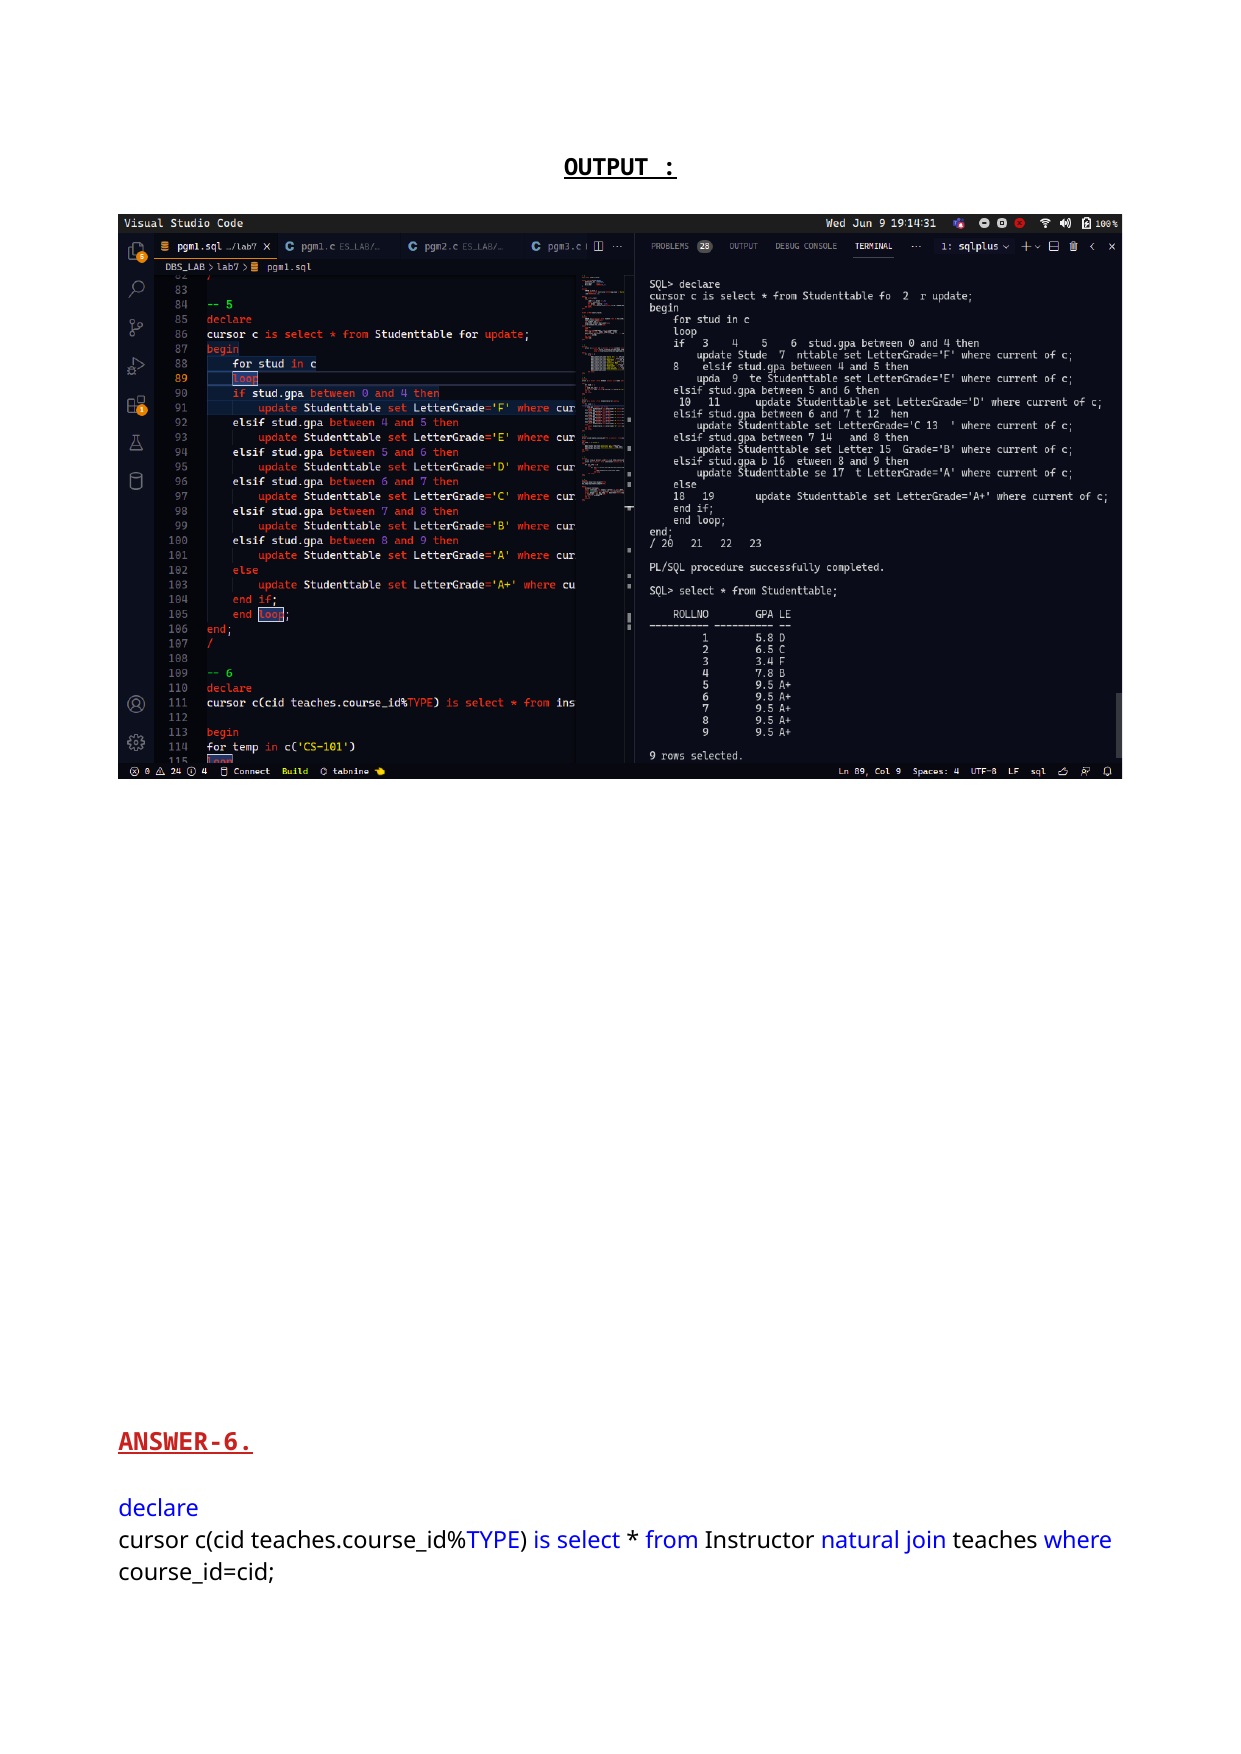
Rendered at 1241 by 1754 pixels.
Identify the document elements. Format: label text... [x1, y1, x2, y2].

text declare [118, 1492, 1122, 1524]
text OUTPUT : [118, 150, 1122, 182]
text ANSWER-6. [118, 1423, 1122, 1458]
picture [118, 214, 1123, 779]
text cursor c(cid teaches.course_id%TYPE) is select * from Instructor natural join teaches where course_id=cid; [118, 1524, 1122, 1588]
